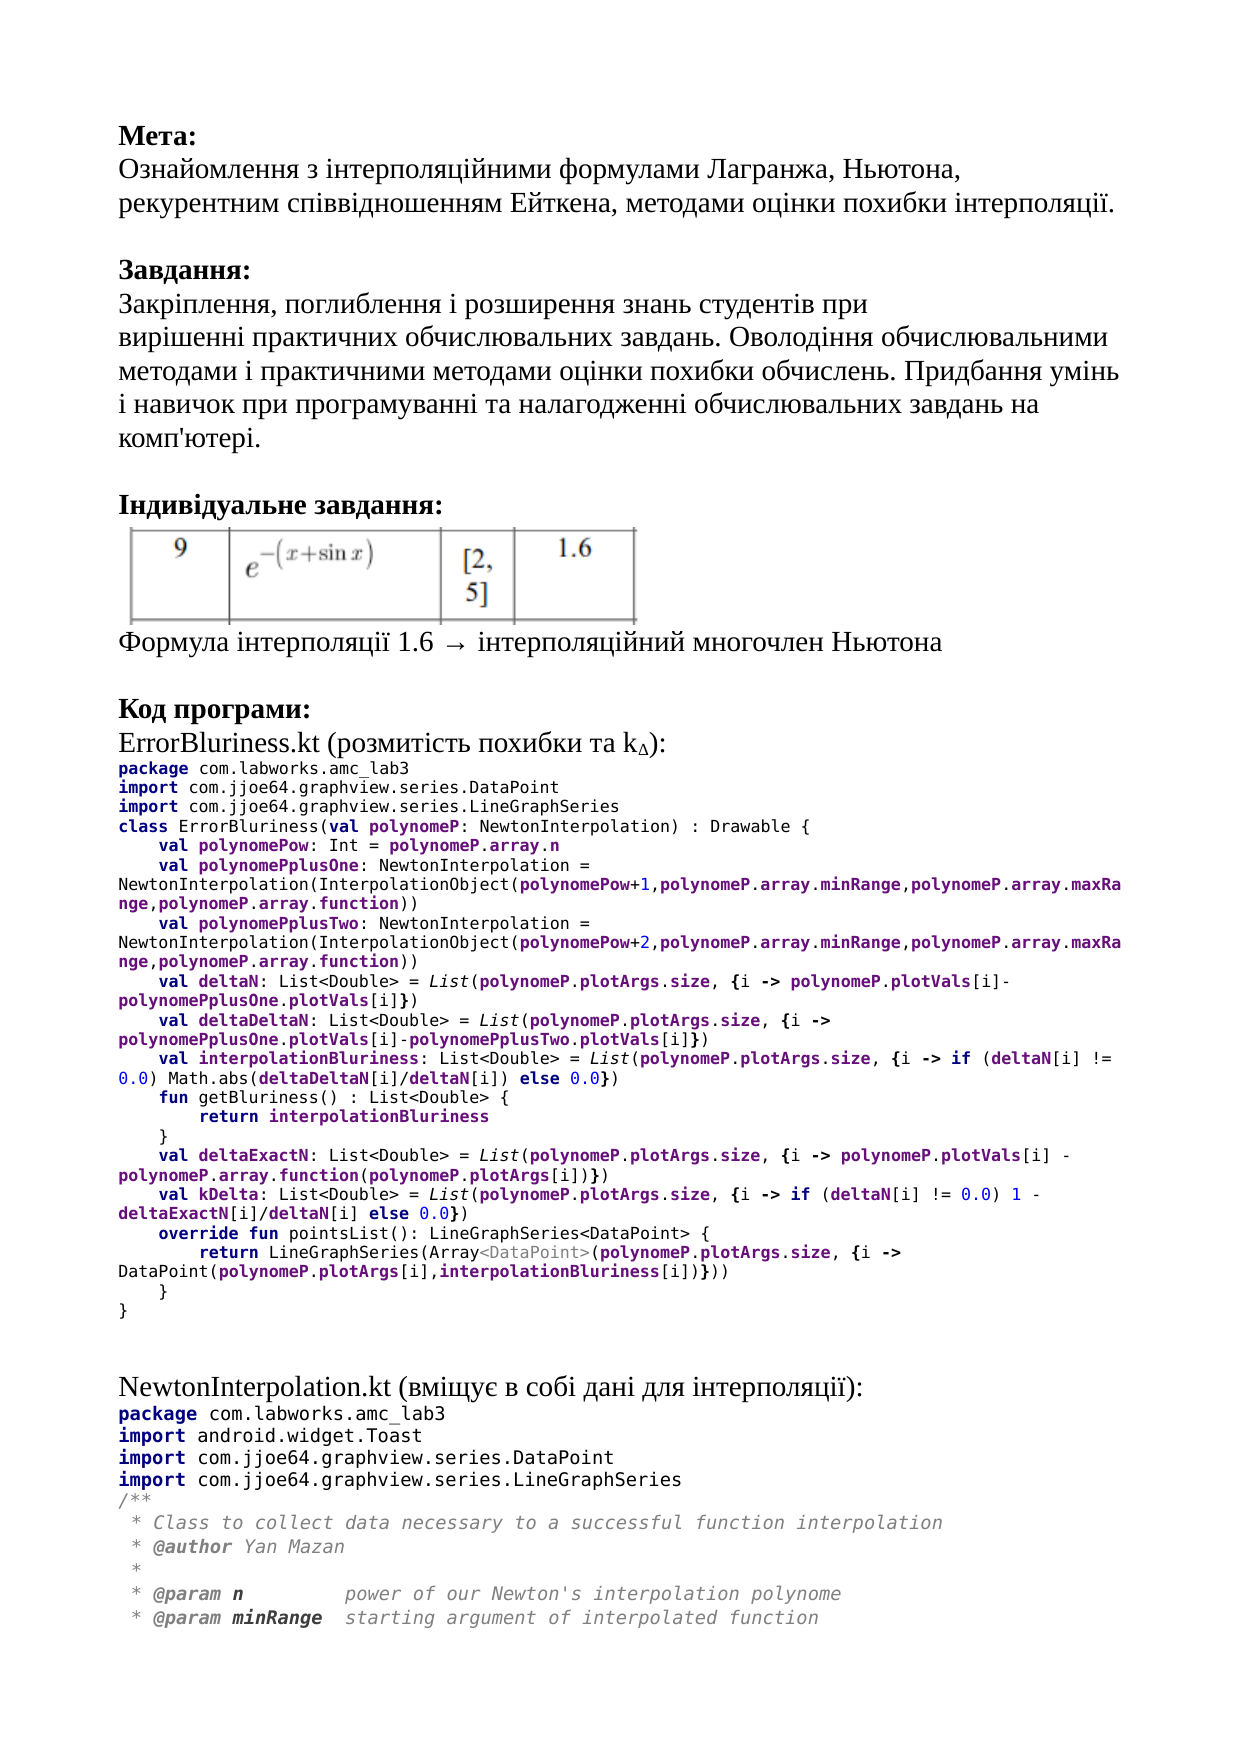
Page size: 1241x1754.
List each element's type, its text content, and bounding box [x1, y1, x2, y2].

text import com.jjoe64.graphview.series.LineGraphSeries [118, 797, 1122, 817]
text методами і практичними методами оцінки похибки обчислень. Придбання умінь [118, 353, 1122, 386]
text * Class to collect data necessary to a successful function interpolation [118, 1512, 1122, 1536]
text комп'ютері. [118, 420, 1122, 453]
text package com.labworks.amc_lab3 [118, 759, 1122, 778]
text return LineGraphSeries(Array<DataPoint>(polynomeP.plotArgs.size, {i -> DataPoint(polynomeP.plotArgs[i],interpolationBluriness[i])})) [118, 1243, 1122, 1282]
text import android.widget.Toast [118, 1425, 1122, 1447]
text return interpolationBluriness [118, 1107, 1122, 1127]
text val deltaDeltaN: List<Double> = List(polynomeP.plotArgs.size, {i -> polynomePplusOne.plotVals[i]-polynomePplusTwo.plotVals[i]}) [118, 1011, 1122, 1049]
text /** [118, 1490, 1122, 1512]
text * [118, 1559, 1122, 1583]
text вирішенні практичних обчислювальних завдань. Оволодіння обчислювальними [118, 319, 1122, 353]
text * @author Yan Mazan [118, 1536, 1122, 1559]
text override fun pointsList(): LineGraphSeries<DataPoint> { [118, 1224, 1122, 1243]
text ErrorBluriness.kt (розмитість похибки та kΔ): [118, 725, 1122, 759]
text package com.labworks.amc_lab3 [118, 1403, 1122, 1425]
text val interpolationBluriness: List<Double> = List(polynomeP.plotArgs.size, {i -> if (deltaN[i] != 0.0) Math.abs(deltaDeltaN[i]/deltaN[i]) else 0.0}) [118, 1049, 1122, 1088]
text fun getBluriness() : List<Double> { [118, 1088, 1122, 1107]
text import com.jjoe64.graphview.series.DataPoint [118, 778, 1122, 797]
text } [118, 1127, 1122, 1146]
text Індивідуальне завдання: [118, 487, 1122, 521]
text NewtonInterpolation.kt (вміщує в собі дані для інтерполяції): [118, 1369, 1122, 1403]
picture [127, 527, 638, 625]
text val kDelta: List<Double> = List(polynomeP.plotArgs.size, {i -> if (deltaN[i] != 0.0) 1 - deltaExactN[i]/deltaN[i] else 0.0}) [118, 1185, 1122, 1224]
text Завдання: [118, 252, 1122, 286]
text class ErrorBluriness(val polynomeP: NewtonInterpolation) : Drawable { [118, 817, 1122, 836]
text } [118, 1301, 1122, 1321]
text import com.jjoe64.graphview.series.DataPoint [118, 1447, 1122, 1468]
text import com.jjoe64.graphview.series.LineGraphSeries [118, 1468, 1122, 1490]
text Мета: [118, 118, 1122, 152]
text * @param n power of our Newton's interpolation polynome [118, 1583, 1122, 1607]
text val polynomePplusTwo: NewtonInterpolation = NewtonInterpolation(InterpolationObject(polynomePow+2,polynomeP.array.minRange,polynomeP.array.maxRange,polynomeP.array.function)) [118, 914, 1122, 972]
text val deltaN: List<Double> = List(polynomeP.plotArgs.size, {i -> polynomeP.plotVals[i]-polynomePplusOne.plotVals[i]}) [118, 972, 1122, 1011]
text val deltaExactN: List<Double> = List(polynomeP.plotArgs.size, {i -> polynomeP.plotVals[i] - polynomeP.array.function(polynomeP.plotArgs[i])}) [118, 1146, 1122, 1185]
text val polynomePow: Int = polynomeP.array.n [118, 836, 1122, 856]
text } [118, 1282, 1122, 1301]
text val polynomePplusOne: NewtonInterpolation = NewtonInterpolation(InterpolationObject(polynomePow+1,polynomeP.array.minRange,polynomeP.array.maxRange,polynomeP.array.function)) [118, 856, 1122, 914]
text Закріплення, поглиблення і розширення знань студентів при [118, 286, 1122, 319]
text рекурентним співвідношенням Ейткена, методами оцінки похибки інтерполяції. [118, 185, 1122, 219]
text і навичок при програмуванні та налагодженні обчислювальних завдань на [118, 386, 1122, 420]
text Ознайомлення з інтерполяційними формулами Лагранжа, Ньютона, [118, 152, 1122, 185]
text * @param minRange starting argument of interpolated function [118, 1607, 1122, 1631]
text Код програми: [118, 692, 1122, 725]
text Формула інтерполяції 1.6 → інтерполяційний многочлен Ньютона [118, 521, 1122, 658]
